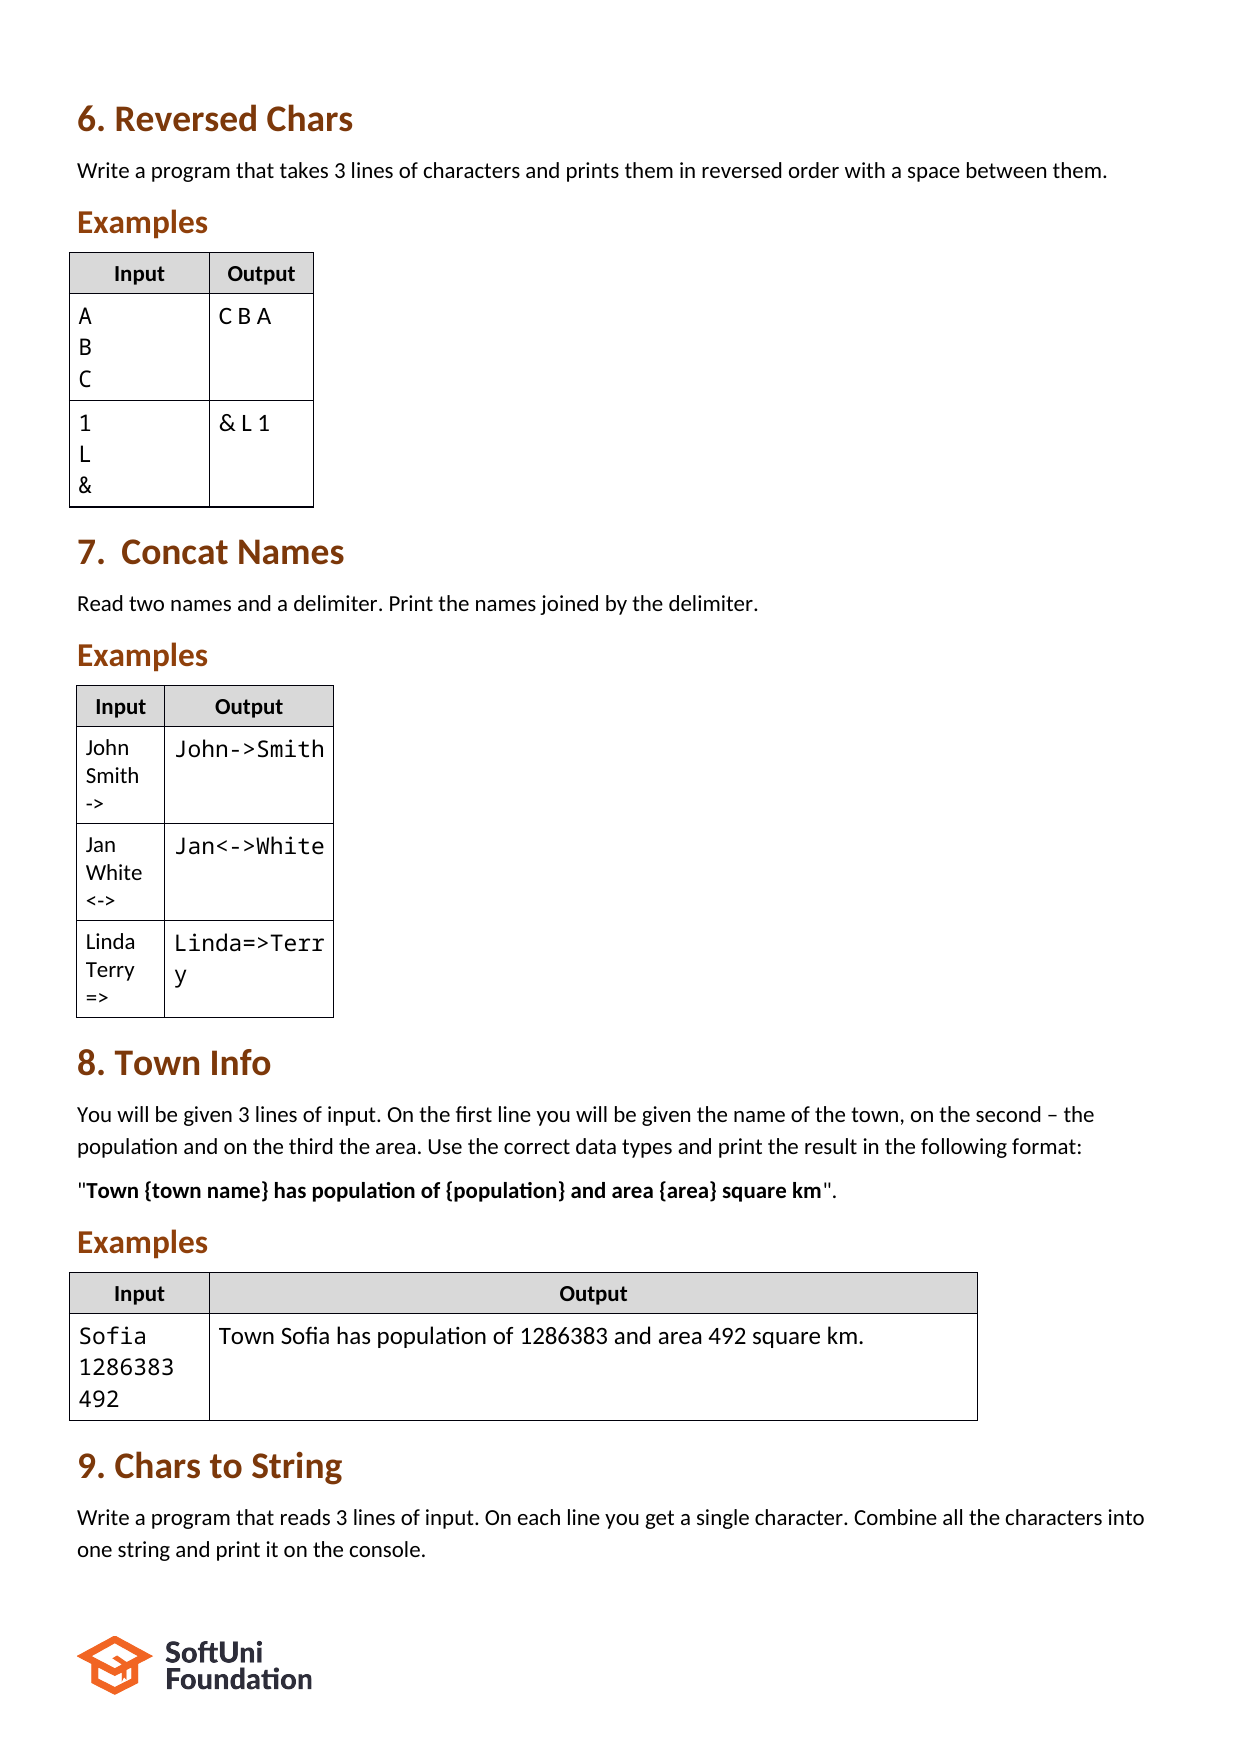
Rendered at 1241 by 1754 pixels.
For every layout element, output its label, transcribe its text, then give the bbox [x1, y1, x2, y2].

text You will be given 3 lines of input. On the first line you will be given the name of the town, on the second – the population and on the third the area. Use the correct data types and print the result in the following format: [77, 1100, 1163, 1160]
table_cell Jan White <-> [77, 824, 164, 920]
table_header Input [77, 686, 164, 726]
table_cell Sofia 1286383 492 [70, 1314, 209, 1420]
subtitle Town Info [77, 1039, 1163, 1084]
table_cell & L 1 [210, 401, 313, 506]
subtitle Examples [77, 201, 1163, 242]
table_header Output [165, 686, 333, 726]
table_cell John->Smith [165, 727, 333, 823]
table_cell Jan<->White [165, 824, 333, 920]
table_cell Linda Terry => [77, 921, 164, 1017]
subtitle Examples [77, 634, 1163, 675]
table_header Output [210, 253, 313, 293]
table_cell 1 L & [70, 401, 209, 506]
table_header Input [70, 253, 209, 293]
table_cell A B C [70, 294, 209, 400]
table_cell C B A [210, 294, 313, 400]
table_header Input [70, 1273, 209, 1313]
subtitle Chars to String [77, 1442, 1163, 1487]
table_header Output [210, 1273, 977, 1313]
table_cell Linda=>Terry [165, 921, 333, 1017]
text "Town {town name} has population of {population} and area {area} square km". [77, 1177, 1163, 1204]
table_cell John Smith -> [77, 727, 164, 823]
subtitle Examples [77, 1221, 1163, 1262]
subtitle Reversed Chars [77, 95, 1163, 141]
picture [76, 1636, 312, 1695]
subtitle Concat Names [77, 528, 1163, 574]
text Write a program that reads 3 lines of input. On each line you get a single character. Combine all the characters into one string and print it on the console. [77, 1503, 1163, 1563]
text Write a program that takes 3 lines of characters and prints them in reversed order with a space between them. [77, 156, 1163, 184]
table_cell Town Sofia has population of 1286383 and area 492 square km. [210, 1314, 977, 1420]
text Read two names and a delimiter. Print the names joined by the delimiter. [77, 589, 1163, 617]
